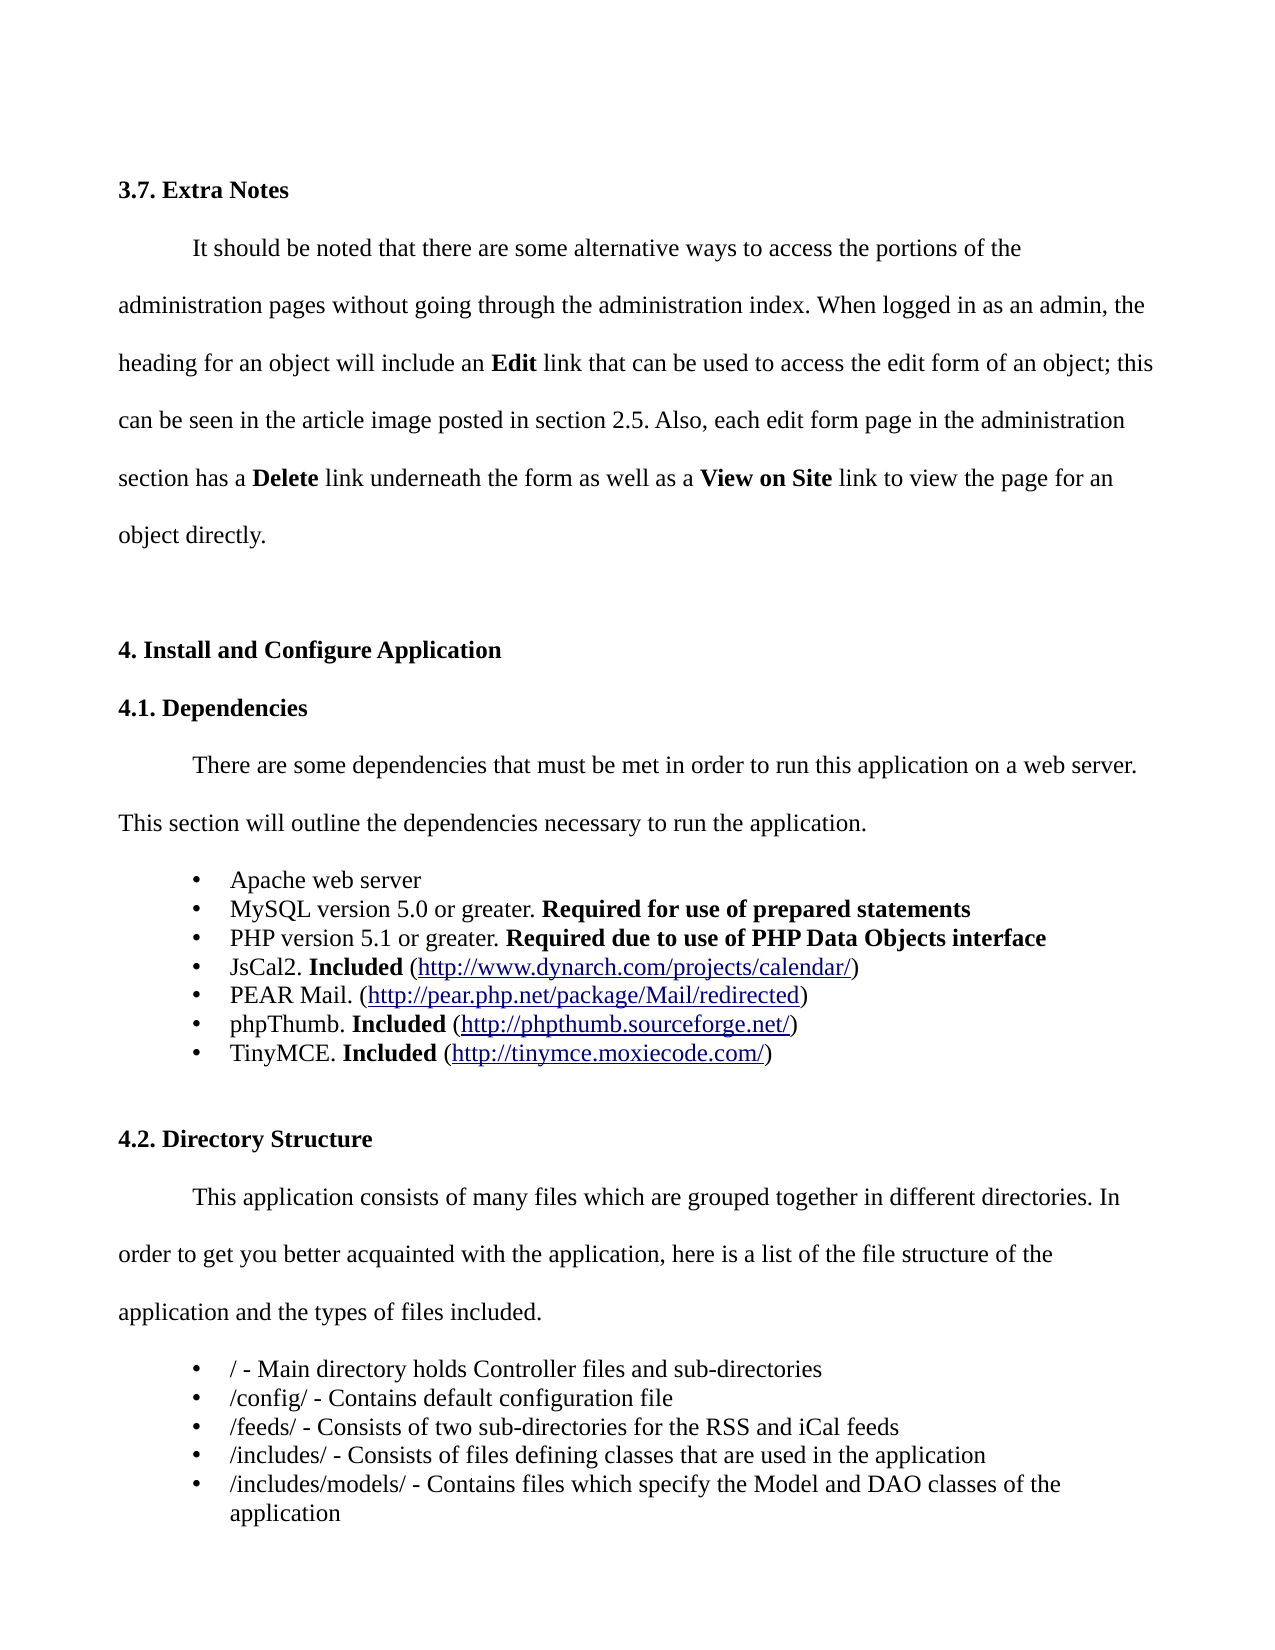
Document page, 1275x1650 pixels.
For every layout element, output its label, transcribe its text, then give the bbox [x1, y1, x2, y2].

text 4.1. Dependencies [118, 693, 1157, 722]
list phpThumb. Included (http://phpthumb.sourceforge.net/) [192, 1009, 1157, 1038]
text 4. Install and Configure Application [118, 636, 1157, 664]
list / - Main directory holds Controller files and sub-directories [192, 1354, 1157, 1383]
text This application consists of many files which are grouped together in different directories. In order to get you better acquainted with the application, here is a list of the file structure of the application and the types of files included. [118, 1182, 1157, 1326]
list Apache web server [192, 866, 1157, 894]
text It should be noted that there are some alternative ways to access the portions of the administration pages without going through the administration index. When logged in as an admin, the heading for an object will include an Edit link that can be used to access the edit form of an object; this can be seen in the article image posted in section 2.5. Also, each edit form page in the administration section has a Delete link underneath the form as well as a View on Site link to view the page for an object directly. [118, 233, 1157, 549]
list PHP version 5.1 or greater. Required due to use of PHP Data Objects interface [192, 923, 1157, 952]
text 3.7. Extra Notes [118, 176, 1157, 204]
list PEAR Mail. (http://pear.php.net/package/Mail/redirected) [192, 981, 1157, 1009]
list JsCal2. Included (http://www.dynarch.com/projects/calendar/) [192, 952, 1157, 981]
text There are some dependencies that must be met in order to run this application on a web server. This section will outline the dependencies necessary to run the application. [118, 751, 1157, 837]
list MySQL version 5.0 or greater. Required for use of prepared statements [192, 894, 1157, 923]
list TinyMCE. Included (http://tinymce.moxiecode.com/) [192, 1038, 1157, 1067]
list /config/ - Contains default configuration file [192, 1383, 1157, 1412]
text 4.2. Directory Structure [118, 1124, 1157, 1153]
list /includes/ - Consists of files defining classes that are used in the application [192, 1441, 1157, 1469]
list /includes/models/ - Contains files which specify the Model and DAO classes of the application [192, 1469, 1157, 1527]
list /feeds/ - Consists of two sub-directories for the RSS and iCal feeds [192, 1412, 1157, 1441]
